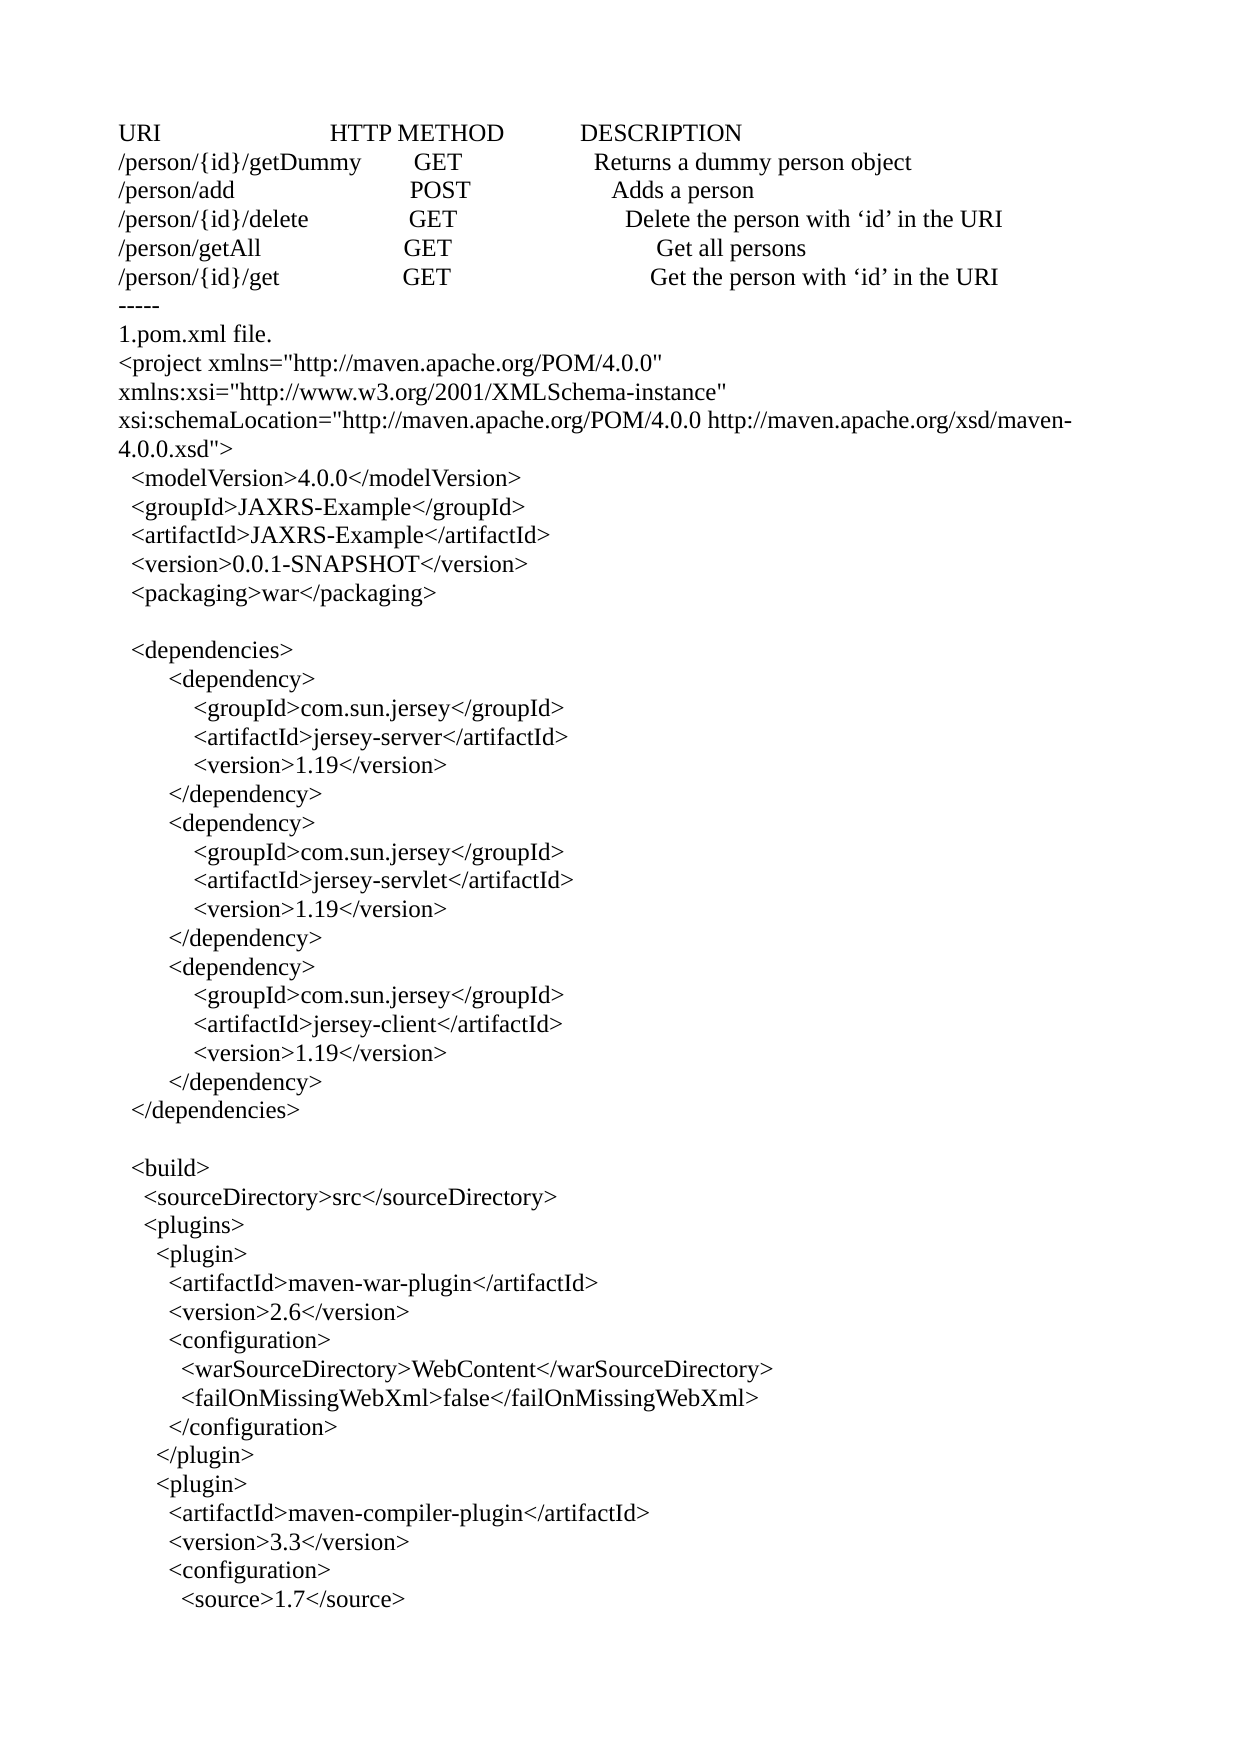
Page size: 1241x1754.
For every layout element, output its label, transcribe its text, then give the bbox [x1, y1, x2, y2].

text /person/{id}/get GET Get the person with ‘id’ in the URI [118, 262, 1122, 291]
text <version>1.19</version> [118, 1038, 1122, 1067]
text /person/{id}/delete GET Delete the person with ‘id’ in the URI [118, 204, 1122, 233]
text <plugin> [118, 1239, 1122, 1268]
text <groupId>com.sun.jersey</groupId> [118, 837, 1122, 866]
text xsi:schemaLocation="http://maven.apache.org/POM/4.0.0 http://maven.apache.org/xsd/maven-4.0.0.xsd"> [118, 406, 1122, 463]
text ----- [118, 291, 1122, 319]
text <version>0.0.1-SNAPSHOT</version> [118, 549, 1122, 578]
text <artifactId>JAXRS-Example</artifactId> [118, 521, 1122, 549]
text URI HTTP METHOD DESCRIPTION [118, 118, 1122, 147]
text </dependency> [118, 1067, 1122, 1096]
text <version>1.19</version> [118, 894, 1122, 923]
text /person/{id}/getDummy GET Returns a dummy person object [118, 147, 1122, 176]
text <plugins> [118, 1211, 1122, 1239]
text <artifactId>jersey-servlet</artifactId> [118, 866, 1122, 894]
text <groupId>com.sun.jersey</groupId> [118, 981, 1122, 1009]
text <configuration> [118, 1556, 1122, 1584]
text <version>2.6</version> [118, 1297, 1122, 1326]
text <project xmlns="http://maven.apache.org/POM/4.0.0" xmlns:xsi="http://www.w3.org/2001/XMLSchema-instance" [118, 348, 1122, 406]
text <version>1.19</version> [118, 751, 1122, 779]
text </plugin> [118, 1441, 1122, 1469]
text <dependencies> [118, 636, 1122, 664]
text <source>1.7</source> [118, 1584, 1122, 1613]
text <version>3.3</version> [118, 1527, 1122, 1556]
text <groupId>com.sun.jersey</groupId> [118, 693, 1122, 722]
text <warSourceDirectory>WebContent</warSourceDirectory> [118, 1354, 1122, 1383]
text <plugin> [118, 1469, 1122, 1498]
text <packaging>war</packaging> [118, 578, 1122, 607]
text </dependency> [118, 923, 1122, 952]
text <sourceDirectory>src</sourceDirectory> [118, 1182, 1122, 1211]
text /person/add POST Adds a person [118, 176, 1122, 204]
text <modelVersion>4.0.0</modelVersion> [118, 463, 1122, 492]
text /person/getAll GET Get all persons [118, 233, 1122, 262]
text <artifactId>maven-compiler-plugin</artifactId> [118, 1498, 1122, 1527]
text 1.pom.xml file. [118, 319, 1122, 348]
text </configuration> [118, 1412, 1122, 1441]
text <artifactId>maven-war-plugin</artifactId> [118, 1268, 1122, 1297]
text <build> [118, 1153, 1122, 1182]
text <groupId>JAXRS-Example</groupId> [118, 492, 1122, 521]
text <artifactId>jersey-client</artifactId> [118, 1009, 1122, 1038]
text <failOnMissingWebXml>false</failOnMissingWebXml> [118, 1383, 1122, 1412]
text </dependency> [118, 779, 1122, 808]
text <configuration> [118, 1326, 1122, 1354]
text <artifactId>jersey-server</artifactId> [118, 722, 1122, 751]
text <dependency> [118, 664, 1122, 693]
text </dependencies> [118, 1096, 1122, 1124]
text <dependency> [118, 952, 1122, 981]
text <dependency> [118, 808, 1122, 837]
